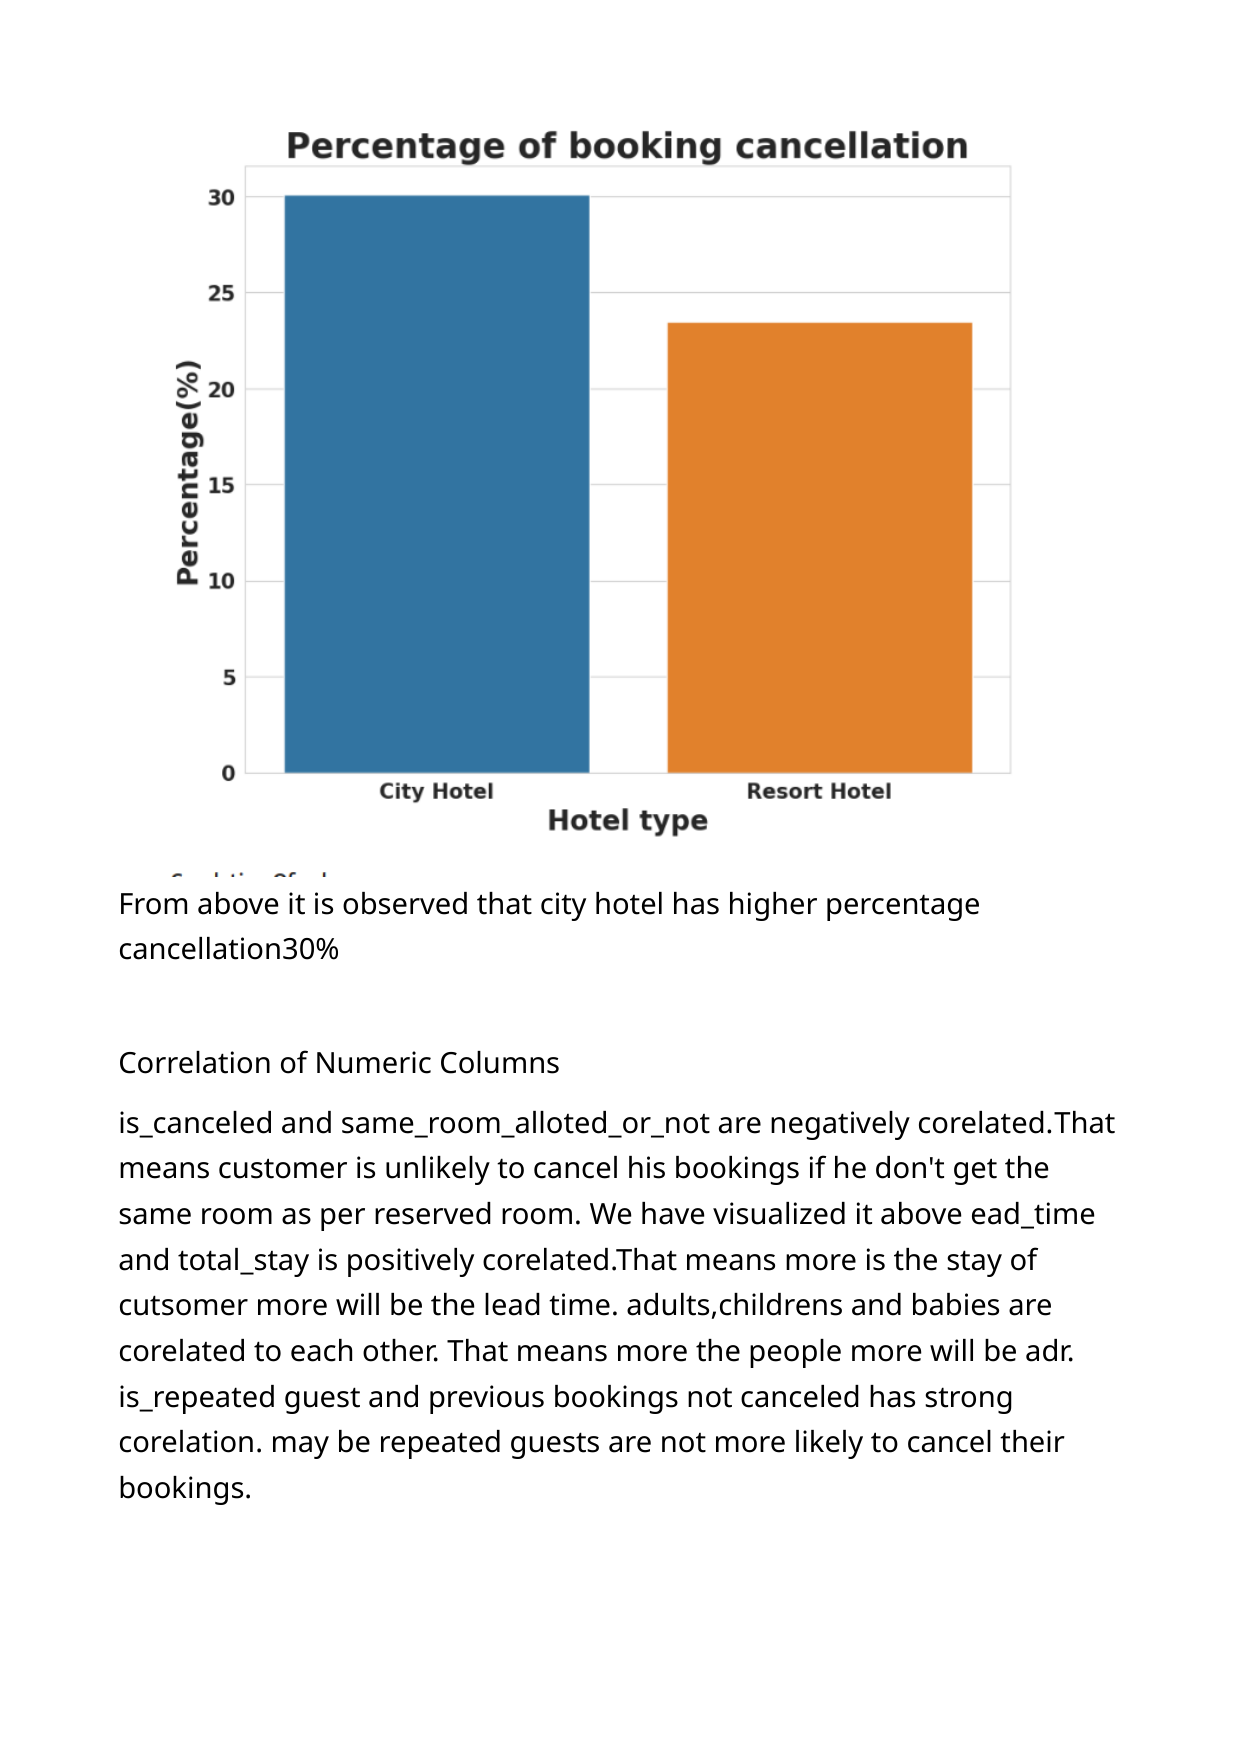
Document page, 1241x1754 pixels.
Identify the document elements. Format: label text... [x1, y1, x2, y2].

text From above it is observed that city hotel has higher percentage cancellation30% [118, 877, 1122, 968]
picture [118, 118, 1123, 877]
text is_canceled and same_room_alloted_or_not are negatively corelated.That means customer is unlikely to cancel his bookings if he don't get the same room as per reserved room. We have visualized it above ead_time and total_stay is positively corelated.That means more is the stay of cutsomer more will be the lead time. adults,childrens and babies are corelated to each other. That means more the people more will be adr. is_repeated guest and previous bookings not canceled has strong corelation. may be repeated guests are not more likely to cancel their bookings. [118, 1102, 1122, 1507]
text Correlation of Numeric Columns [118, 1042, 1122, 1082]
